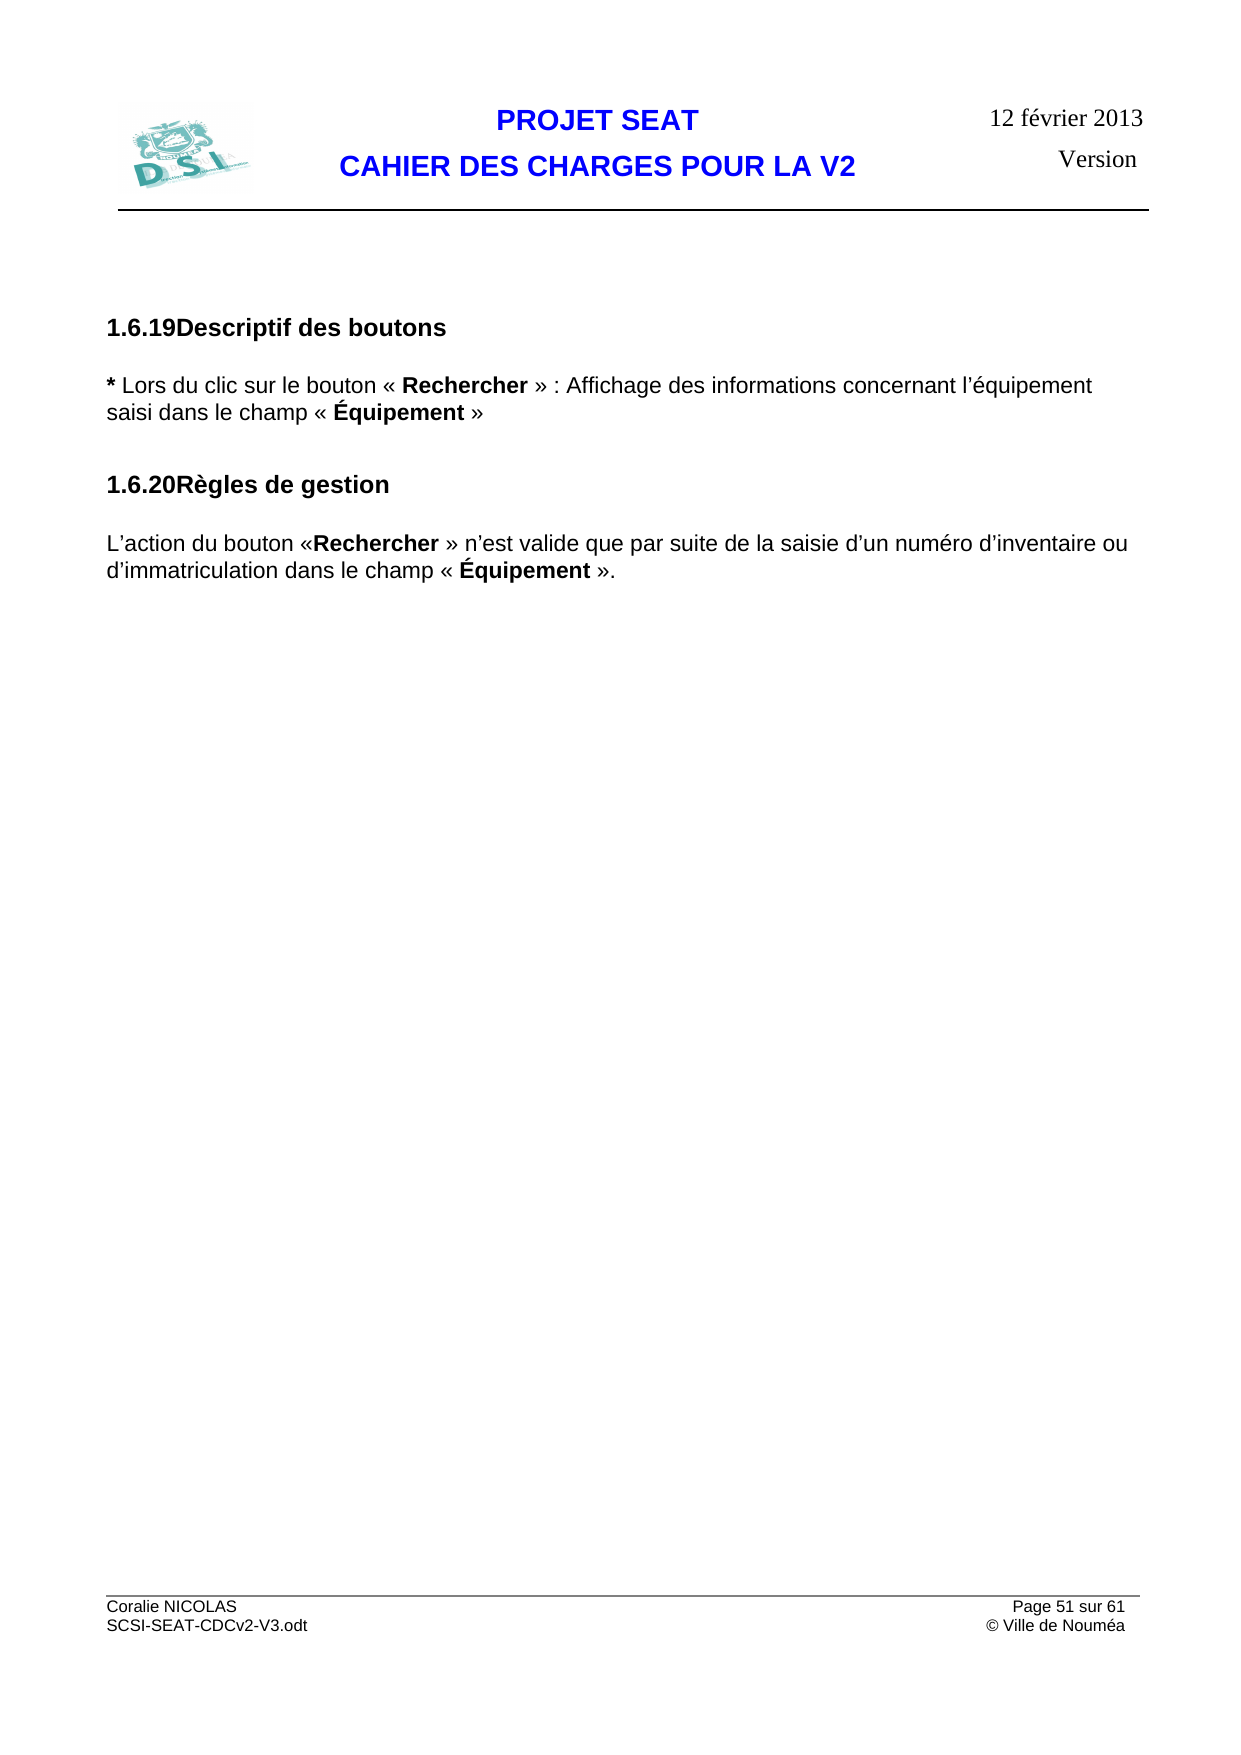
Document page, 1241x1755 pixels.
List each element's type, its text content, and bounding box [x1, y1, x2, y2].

text L’action du bouton «Rechercher » n’est valide que par suite de la saisie d’un numéro d’inventaire ou d’immatriculation dans le champ « Équipement ». [106, 530, 1140, 583]
text * Lors du clic sur le bouton « Rechercher » : Affichage des informations concernant l’équipement saisi dans le champ « Équipement » [106, 372, 1140, 425]
subtitle Descriptif des boutons [106, 312, 1140, 341]
subtitle Règles de gestion [106, 470, 1140, 499]
